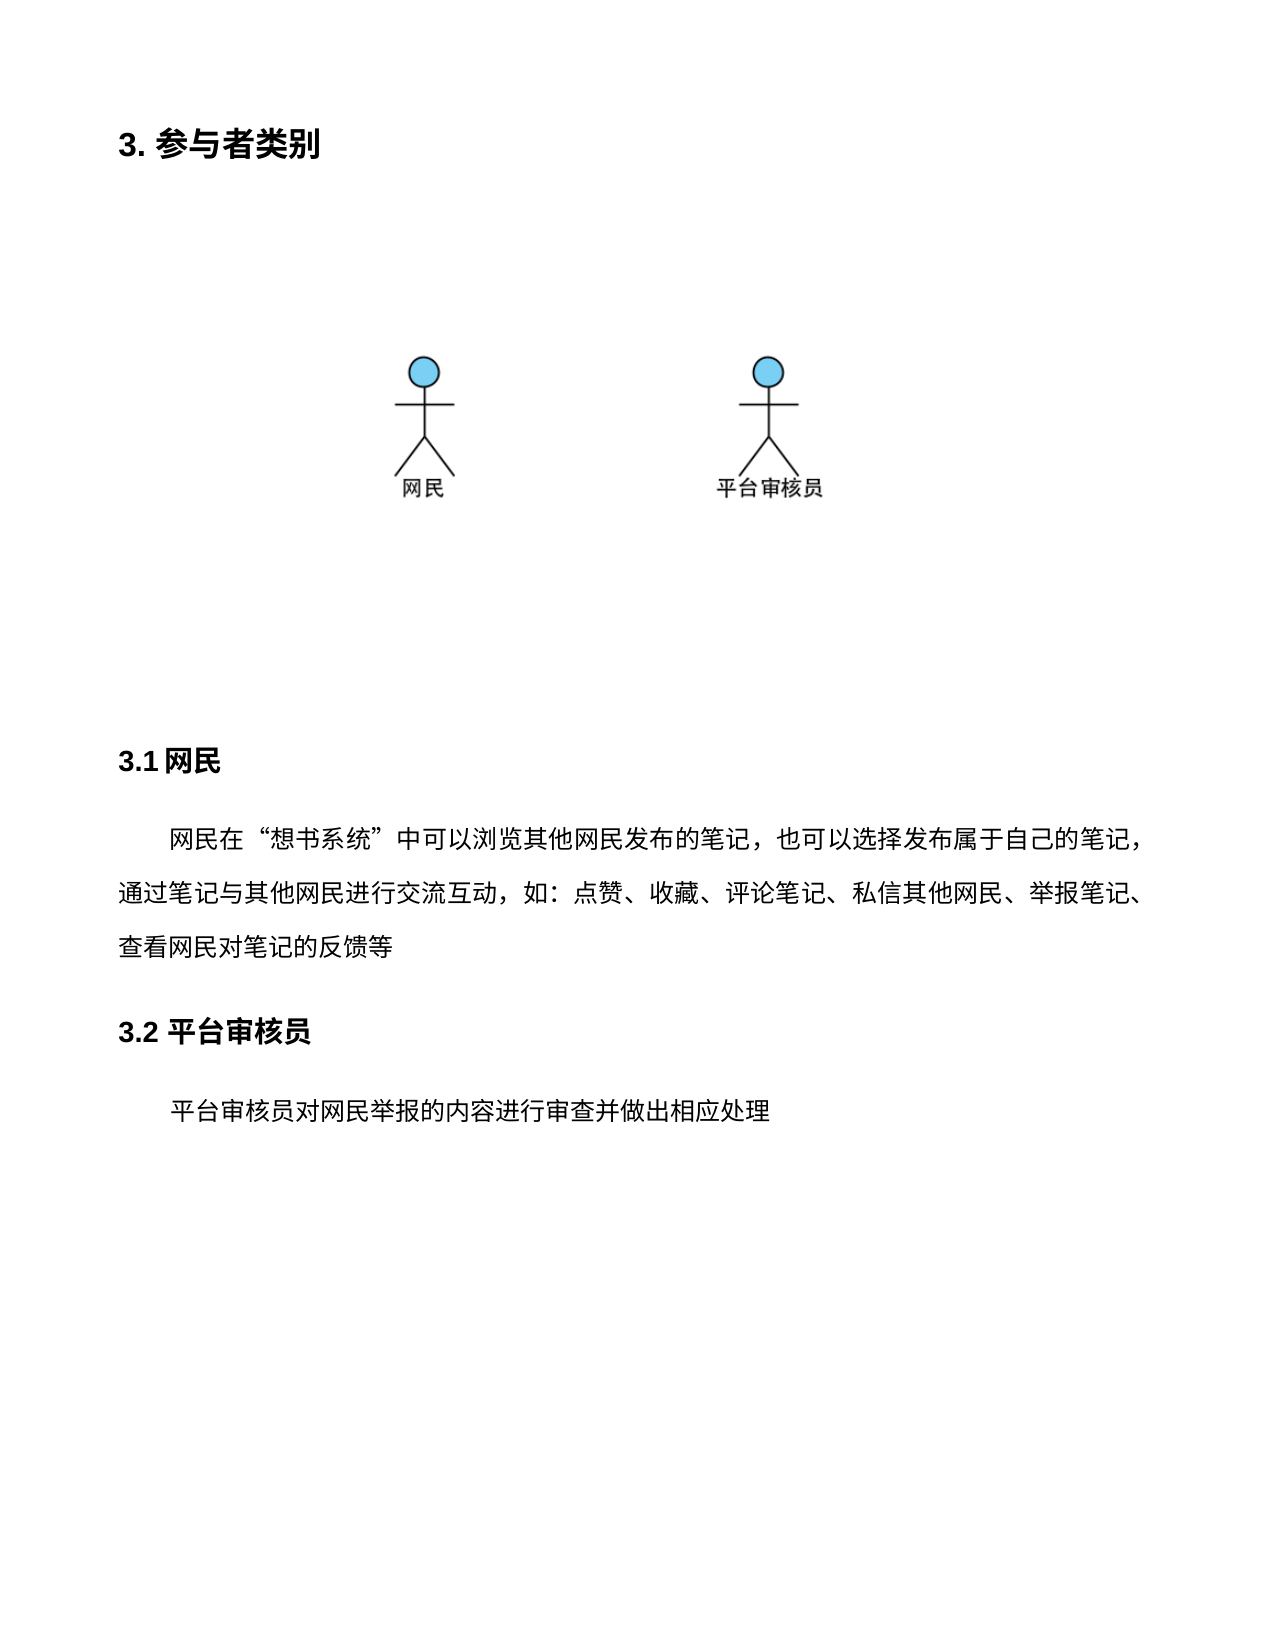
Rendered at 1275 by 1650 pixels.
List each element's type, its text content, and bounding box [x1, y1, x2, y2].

subtitle 3. 参与者类别 [118, 118, 1157, 166]
subtitle 3.1网民 [118, 737, 1157, 779]
picture [334, 218, 941, 643]
text 平台审核员对网民举报的内容进行审查并做出相应处理 [118, 1091, 1157, 1127]
subtitle 3.2 平台审核员 [118, 1009, 1157, 1051]
text 网民在“想书系统”中可以浏览其他网民发布的笔记，也可以选择发布属于自己的笔记，通过笔记与其他网民进行交流互动，如：点赞、收藏、评论笔记、私信其他网民、举报笔记、查看网民对笔记的反馈等 [118, 819, 1157, 964]
